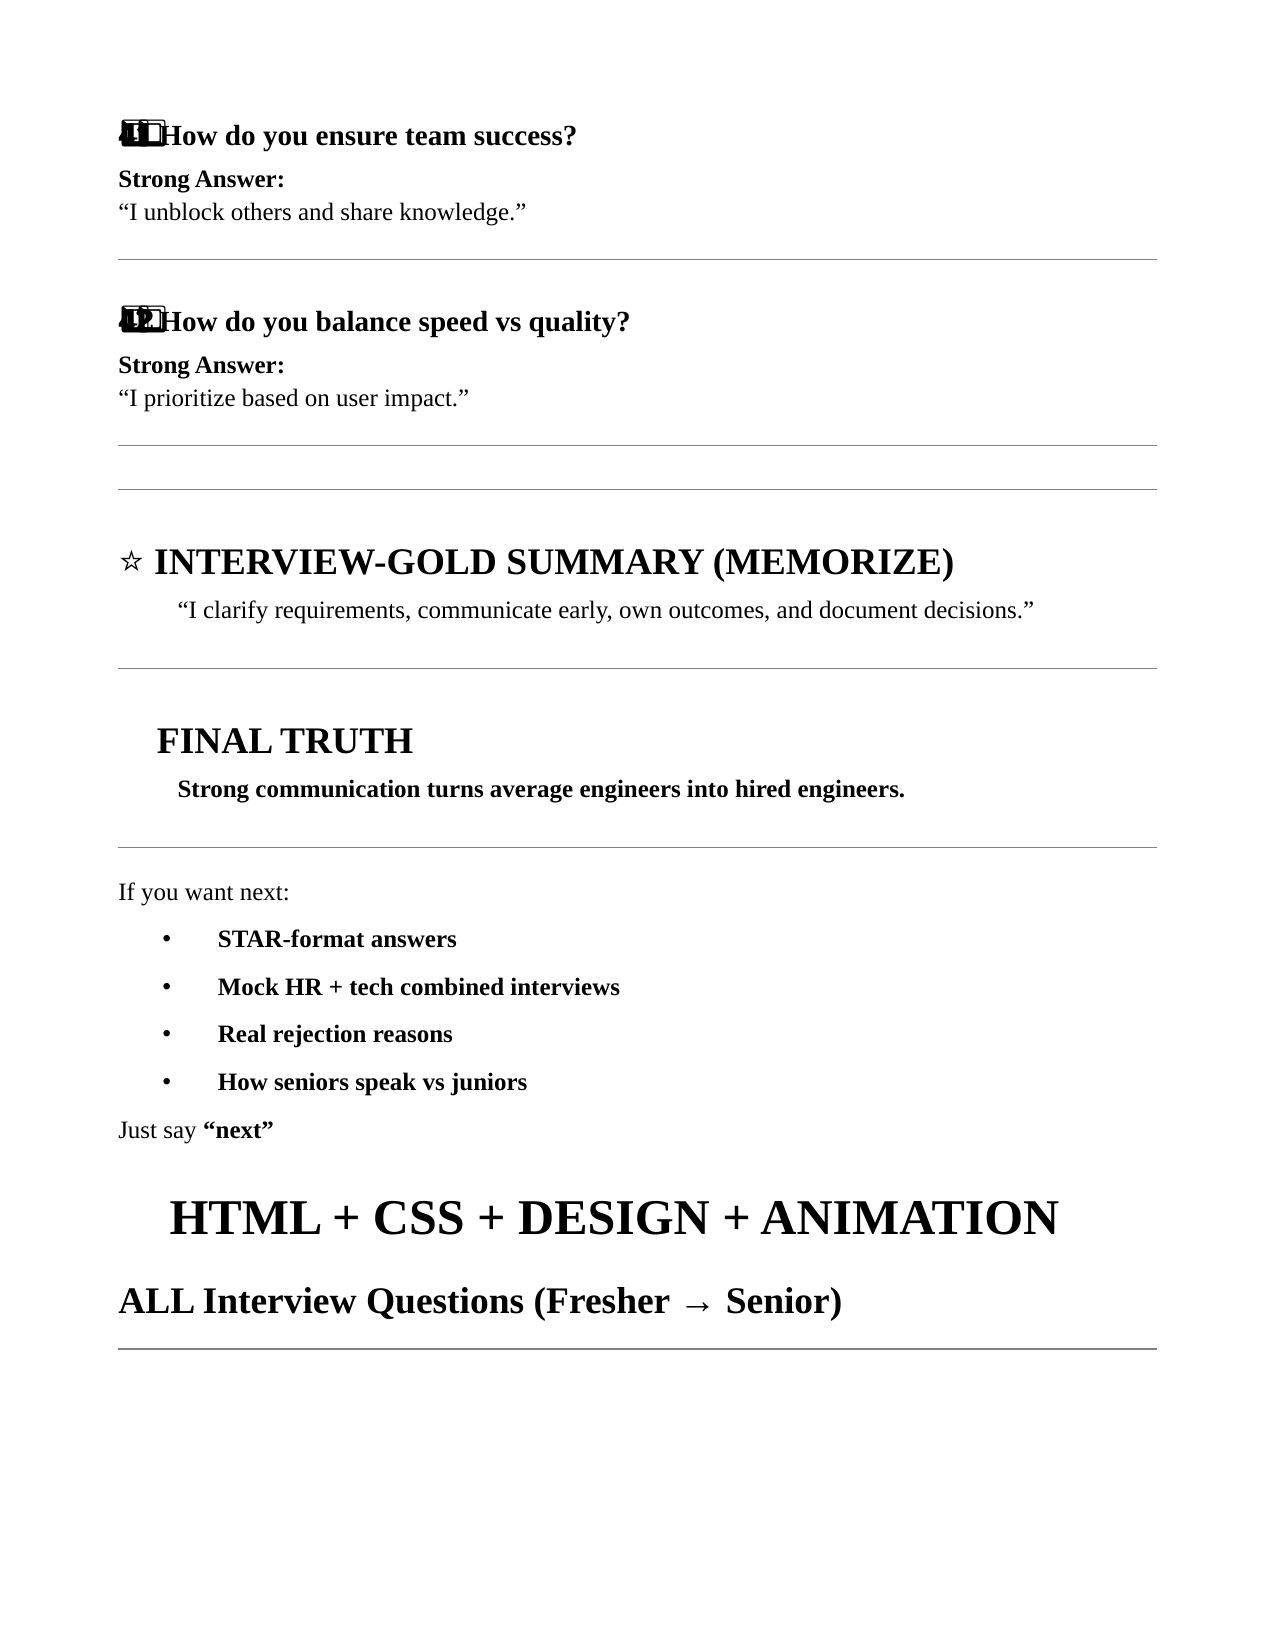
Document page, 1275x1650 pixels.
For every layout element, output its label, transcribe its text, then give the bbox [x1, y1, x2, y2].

subtitle 4️⃣2️⃣ How do you balance speed vs quality? [118, 304, 1157, 337]
subtitle 🔥 HTML + CSS + DESIGN + ANIMATION [118, 1187, 1157, 1245]
list ✅ STAR-format answers [162, 924, 1157, 953]
subtitle ⭐ INTERVIEW-GOLD SUMMARY (MEMORIZE) [118, 540, 1157, 583]
subtitle 🚀 FINAL TRUTH [118, 719, 1157, 762]
list ✅ How seniors speak vs juniors [162, 1067, 1157, 1096]
text Strong communication turns average engineers into hired engineers. [177, 774, 1098, 803]
text Just say “next” [118, 1115, 1157, 1143]
subtitle ALL Interview Questions (Fresher → Senior) [118, 1278, 1157, 1321]
subtitle 4️⃣1️⃣ How do you ensure team success? [118, 118, 1157, 152]
text Strong Answer: “I unblock others and share knowledge.” [118, 164, 1157, 226]
list ✅ Mock HR + tech combined interviews [162, 972, 1157, 1001]
list ✅ Real rejection reasons [162, 1019, 1157, 1048]
text Strong Answer: “I prioritize based on user impact.” [118, 350, 1157, 411]
text If you want next: [118, 877, 1157, 906]
text “I clarify requirements, communicate early, own outcomes, and document decisions.” [177, 595, 1098, 624]
